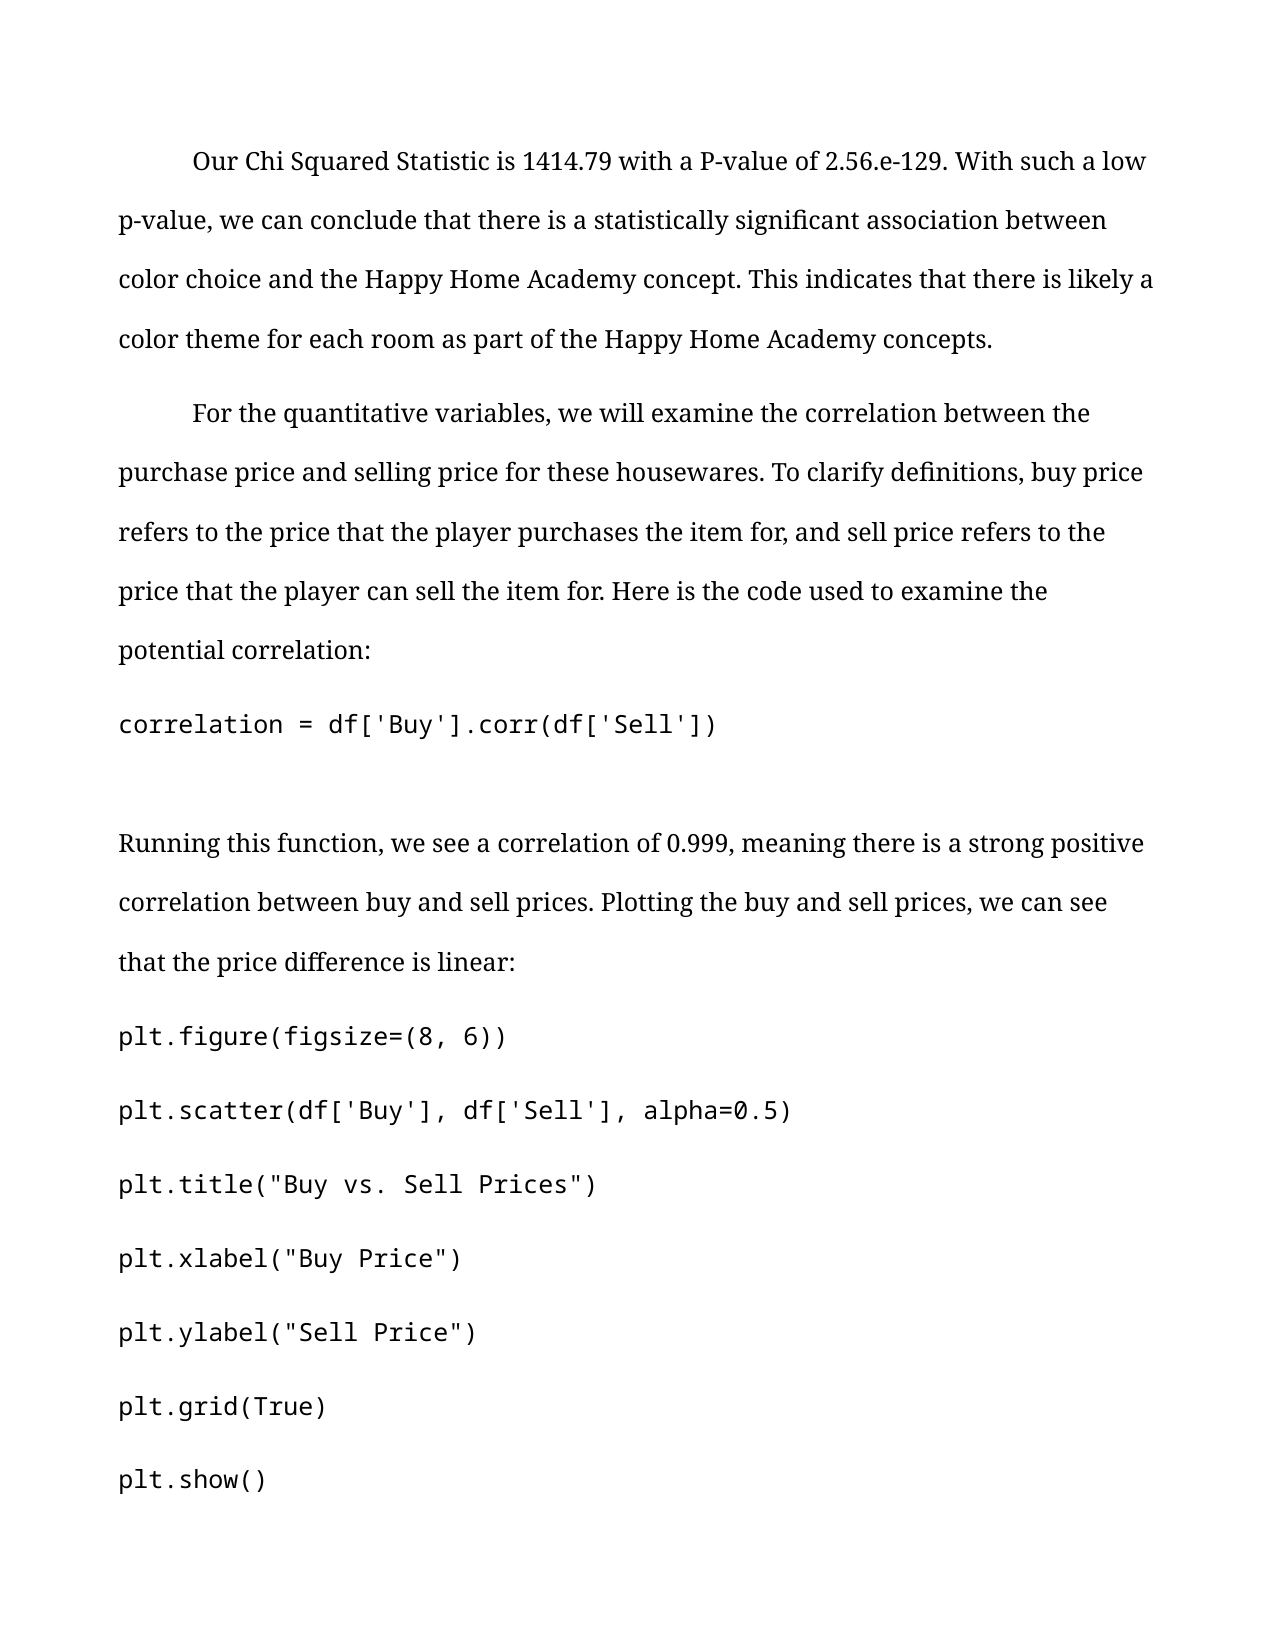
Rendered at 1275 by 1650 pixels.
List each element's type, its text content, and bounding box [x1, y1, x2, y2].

text Running this function, we see a correlation of 0.999, meaning there is a strong positive correlation between buy and sell prices. Plotting the buy and sell prices, we can see that the price difference is linear: [118, 800, 1157, 978]
text plt.scatter(df['Buy'], df['Sell'], alpha=0.5) [118, 1067, 1157, 1126]
text plt.title("Buy vs. Sell Prices") [118, 1141, 1157, 1200]
text plt.ylabel("Sell Price") [118, 1289, 1157, 1348]
text correlation = df['Buy'].corr(df['Sell']) [118, 682, 1157, 741]
text Our Chi Squared Statistic is 1414.79 with a P-value of 2.56.e-129. With such a low p-value, we can conclude that there is a statistically significant association between color choice and the Happy Home Academy concept. This indicates that there is likely a color theme for each room as part of the Happy Home Academy concepts. [118, 118, 1157, 356]
text plt.grid(True) [118, 1363, 1157, 1422]
text plt.xlabel("Buy Price") [118, 1215, 1157, 1274]
text For the quantitative variables, we will examine the correlation between the purchase price and selling price for these housewares. To clarify definitions, buy price refers to the price that the player purchases the item for, and sell price refers to the price that the player can sell the item for. Here is the code used to examine the potential correlation: [118, 370, 1157, 667]
text plt.show() [118, 1437, 1157, 1496]
text plt.figure(figsize=(8, 6)) [118, 993, 1157, 1052]
